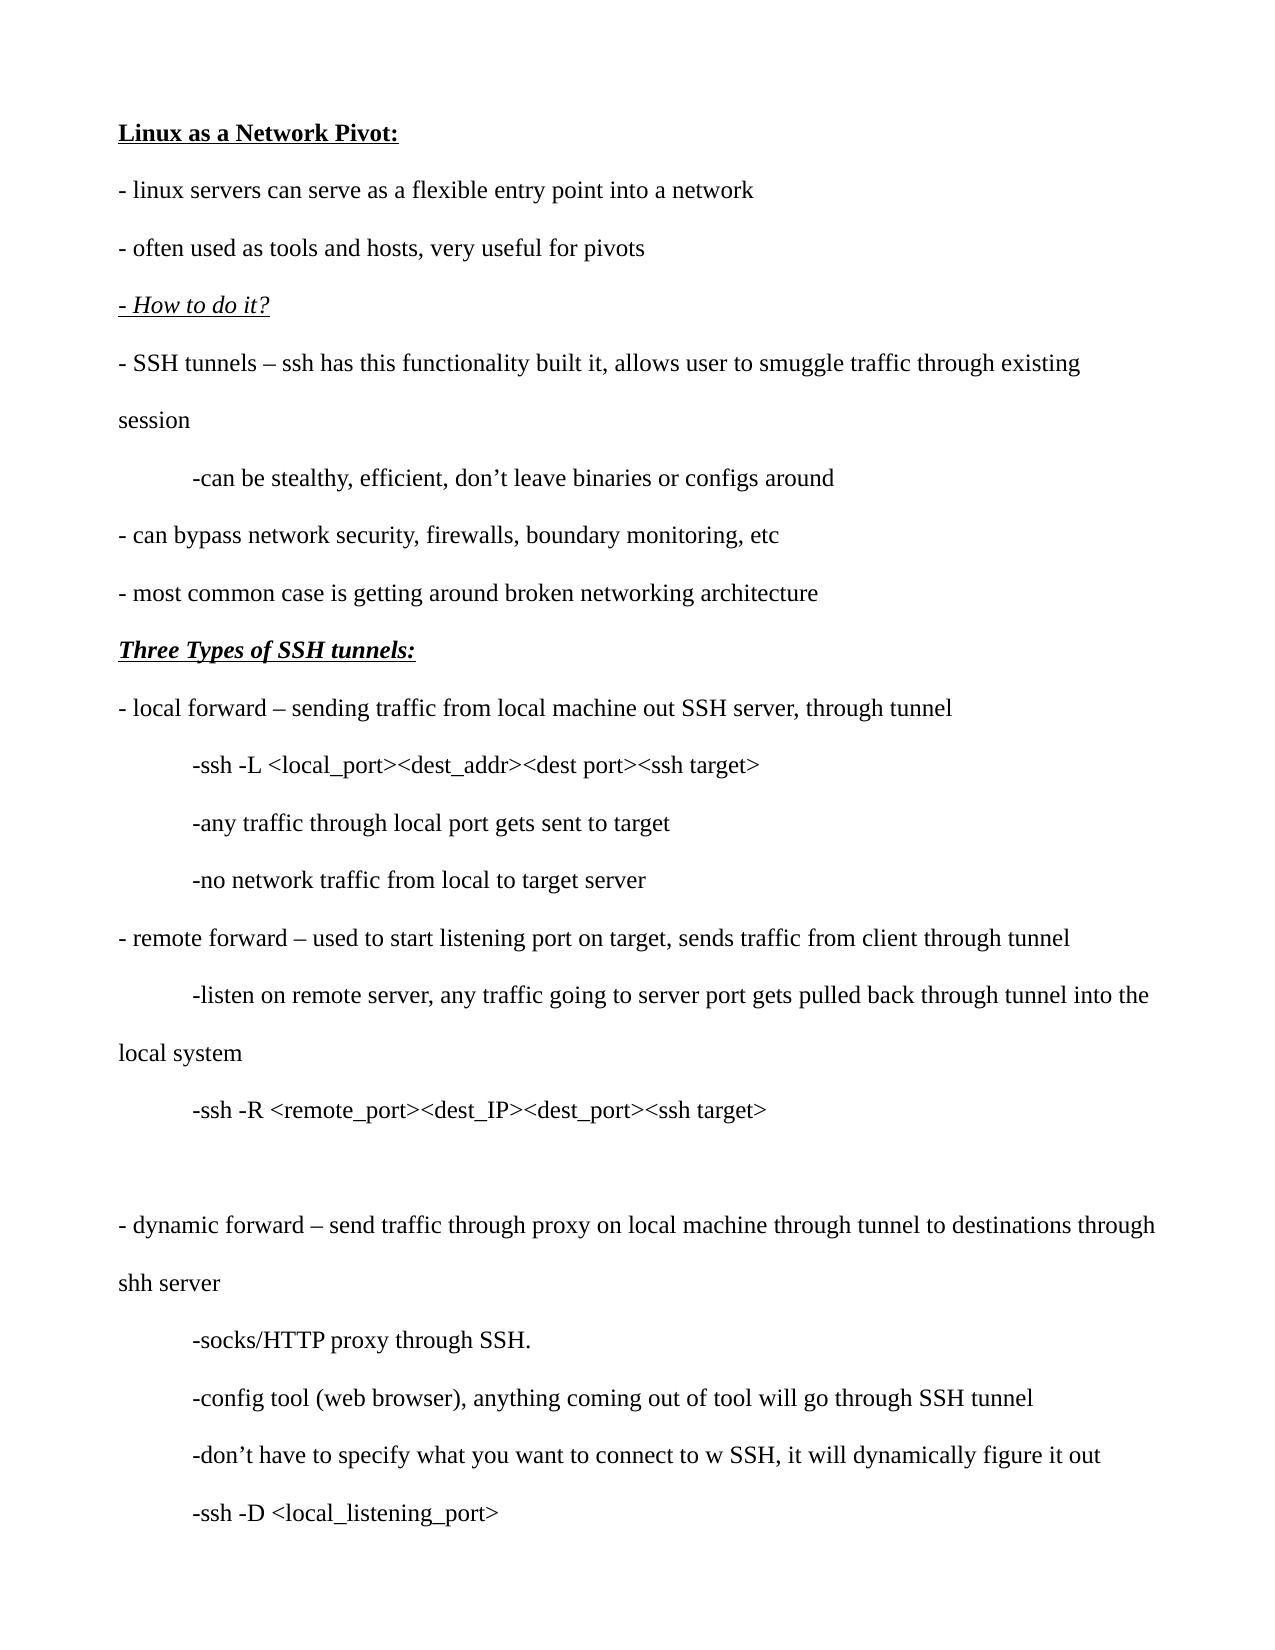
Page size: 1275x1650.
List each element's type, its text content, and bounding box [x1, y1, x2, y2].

text -ssh -R <remote_port><dest_IP><dest_port><ssh target> [118, 1096, 1157, 1124]
text Three Types of SSH tunnels: [118, 636, 1157, 664]
text -config tool (web browser), anything coming out of tool will go through SSH tunnel [118, 1383, 1157, 1412]
text Linux as a Network Pivot: [118, 118, 1157, 147]
text - remote forward – used to start listening port on target, sends traffic from client through tunnel [118, 923, 1157, 952]
text -no network traffic from local to target server [118, 866, 1157, 894]
text -socks/HTTP proxy through SSH. [118, 1326, 1157, 1354]
text -ssh -L <local_port><dest_addr><dest port><ssh target> [118, 751, 1157, 779]
text -can be stealthy, efficient, don’t leave binaries or configs around [118, 463, 1157, 492]
text - often used as tools and hosts, very useful for pivots [118, 233, 1157, 262]
text - linux servers can serve as a flexible entry point into a network [118, 176, 1157, 204]
text - How to do it? [118, 291, 1157, 319]
text - dynamic forward – send traffic through proxy on local machine through tunnel to destinations through shh server [118, 1211, 1157, 1297]
text -listen on remote server, any traffic going to server port gets pulled back through tunnel into the local system [118, 981, 1157, 1067]
text - SSH tunnels – ssh has this functionality built it, allows user to smuggle traffic through existing session [118, 348, 1157, 434]
text -any traffic through local port gets sent to target [118, 808, 1157, 837]
text -don’t have to specify what you want to connect to w SSH, it will dynamically figure it out [118, 1441, 1157, 1469]
text -ssh -D <local_listening_port> [118, 1498, 1157, 1527]
text - most common case is getting around broken networking architecture [118, 578, 1157, 607]
text - can bypass network security, firewalls, boundary monitoring, etc [118, 521, 1157, 549]
text - local forward – sending traffic from local machine out SSH server, through tunnel [118, 693, 1157, 722]
